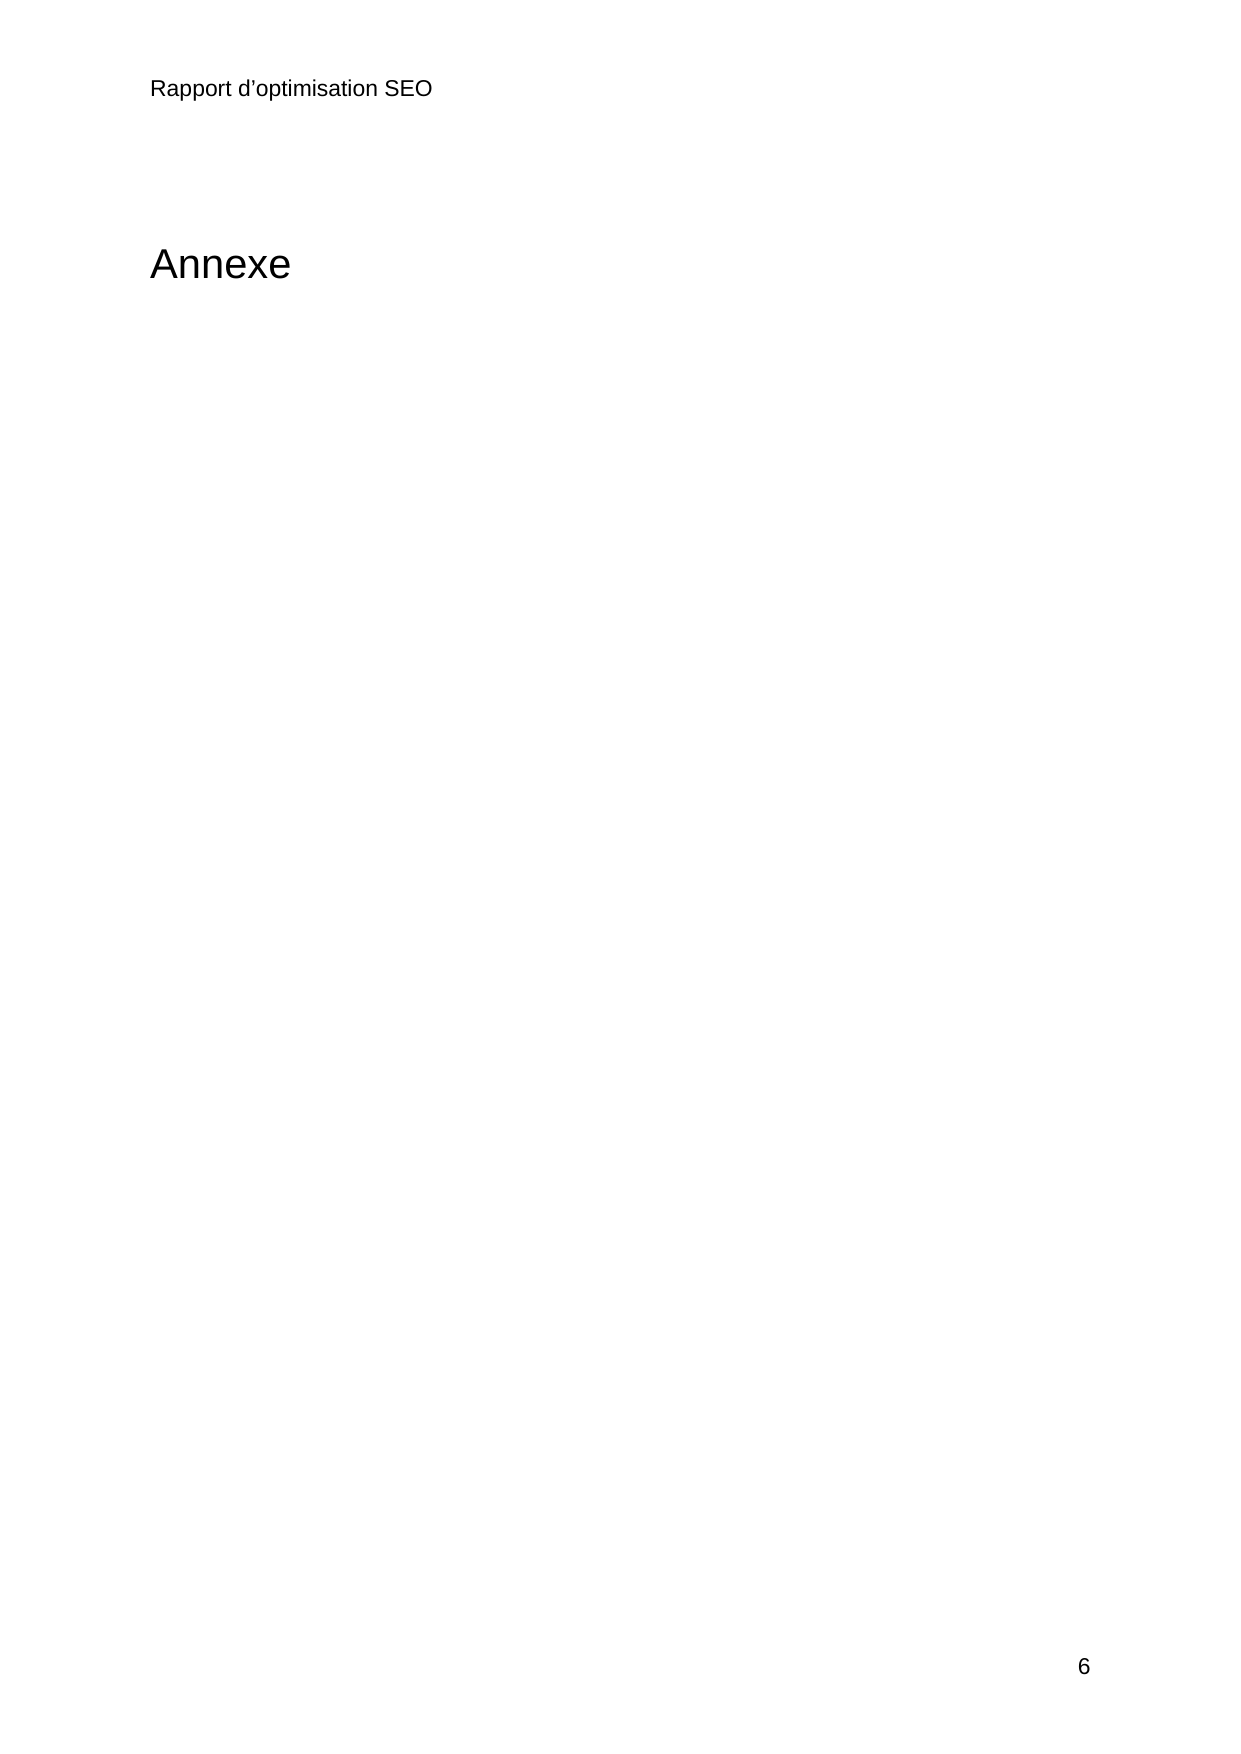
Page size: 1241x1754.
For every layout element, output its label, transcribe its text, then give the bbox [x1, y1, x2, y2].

subtitle Annexe [150, 239, 1090, 287]
